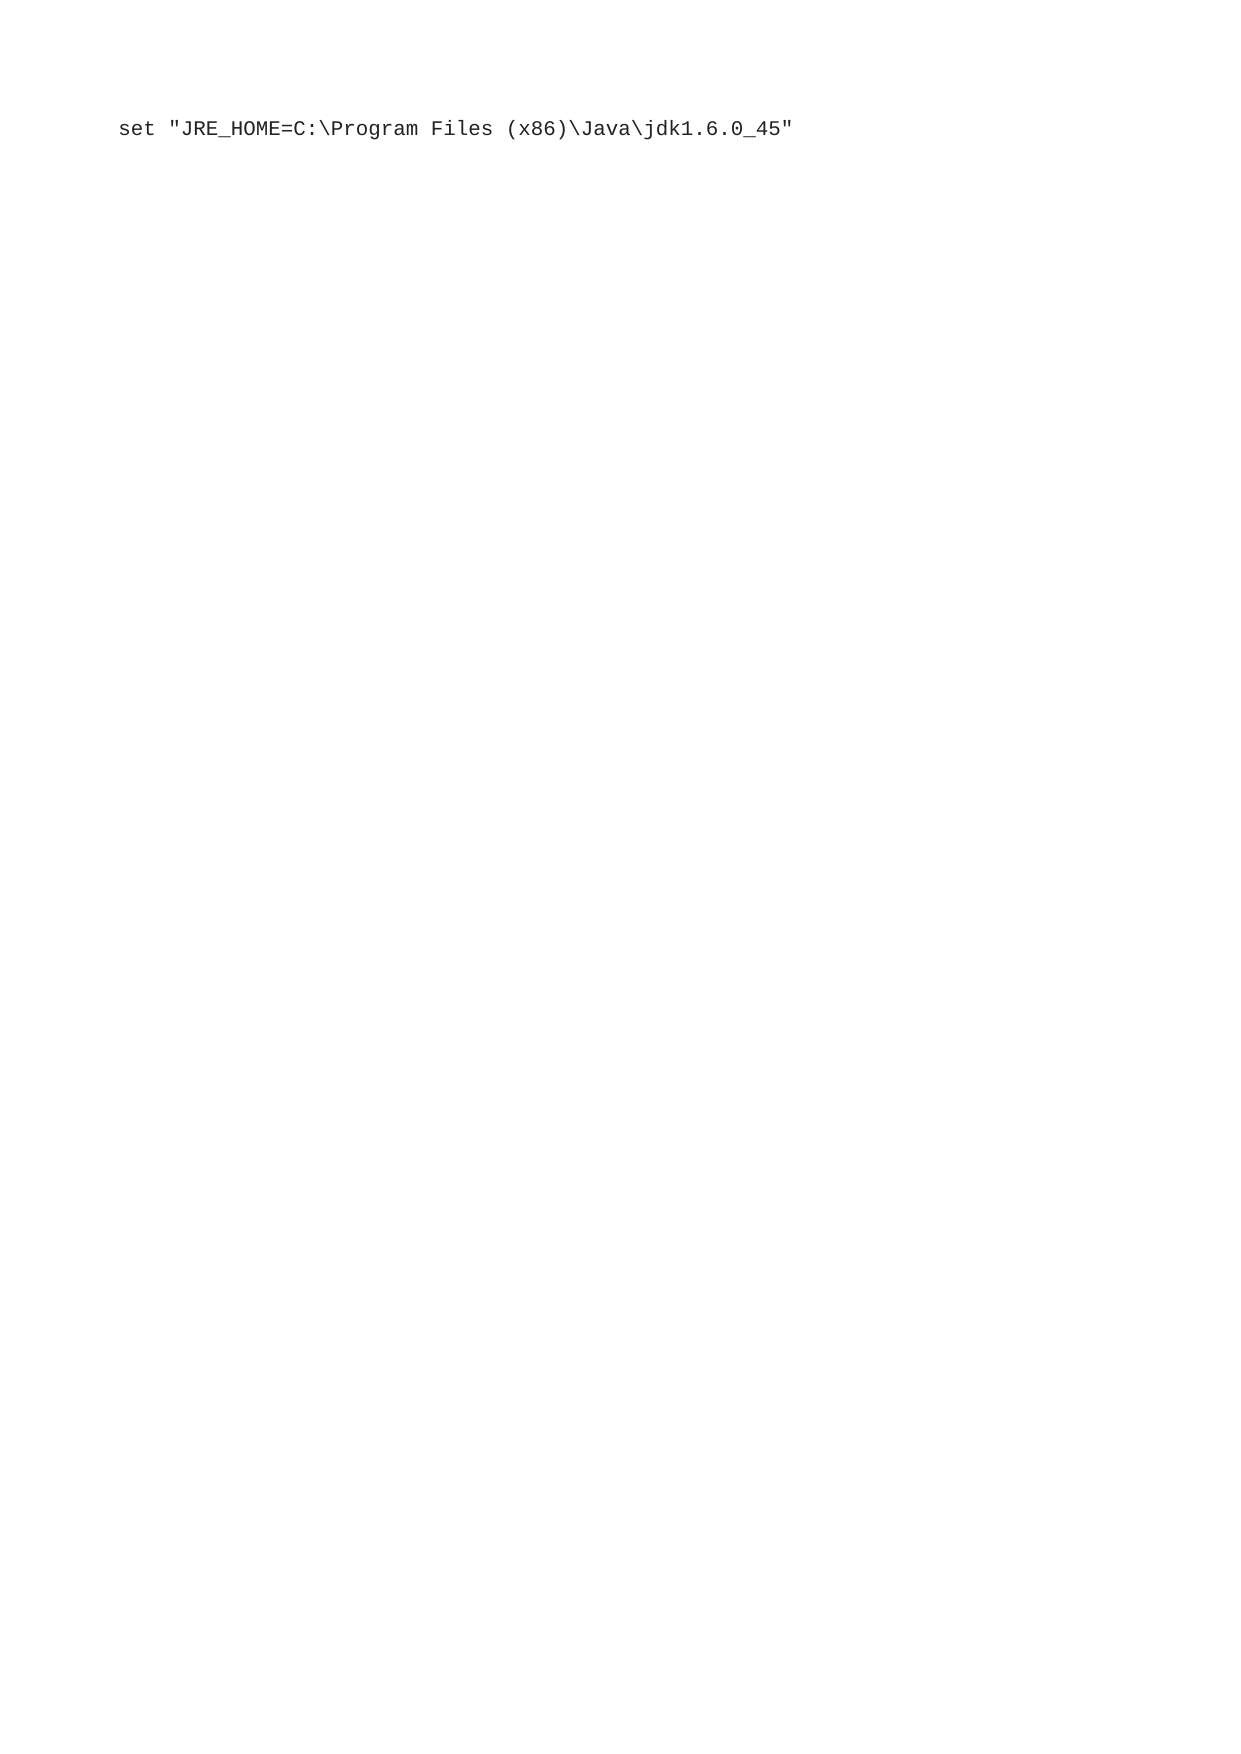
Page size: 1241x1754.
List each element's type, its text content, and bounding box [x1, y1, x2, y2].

text set "JRE_HOME=C:\Program Files (x86)\Java\jdk1.6.0_45" [118, 118, 1122, 142]
